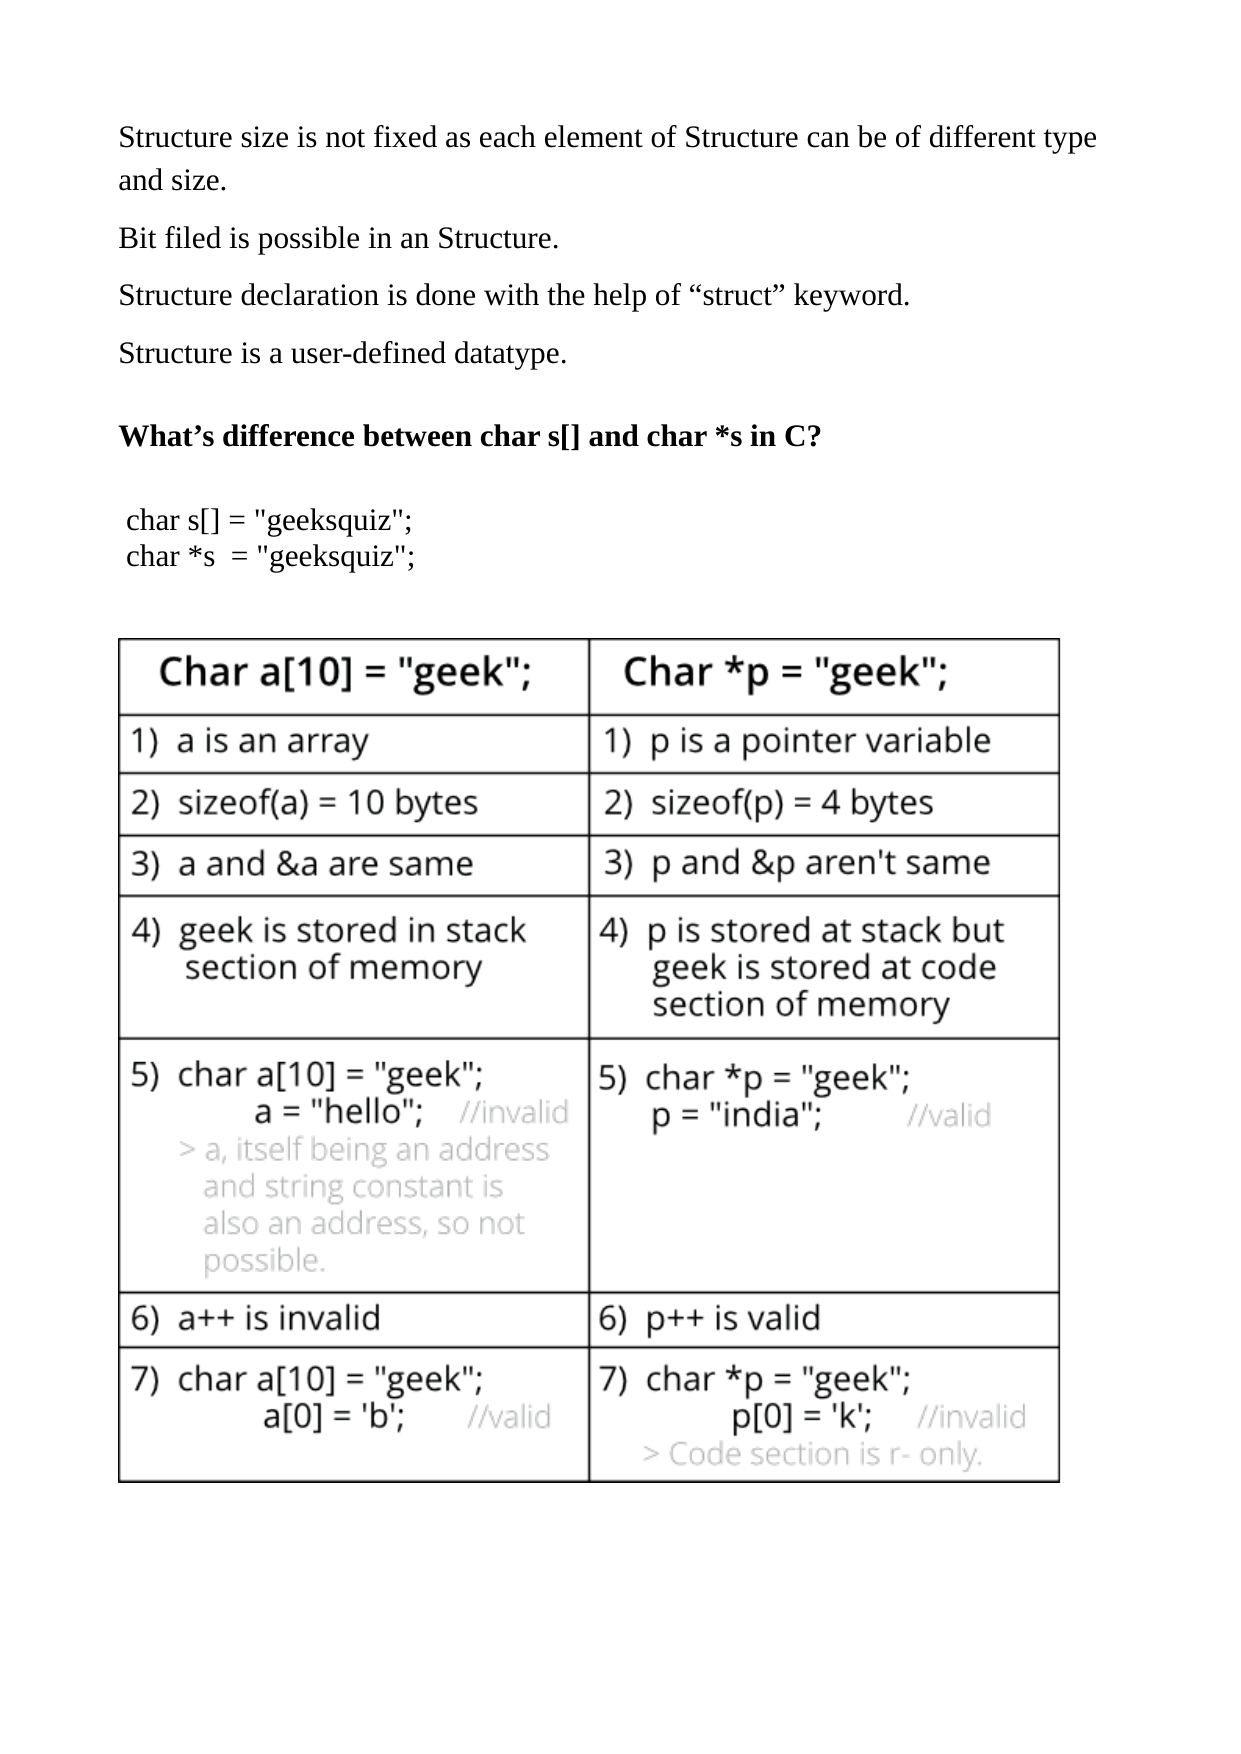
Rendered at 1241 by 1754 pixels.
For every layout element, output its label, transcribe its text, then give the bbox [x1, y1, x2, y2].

text Structure is a user-defined datatype. [118, 334, 1122, 370]
text Structure declaration is done with the help of “struct” keyword. [118, 277, 1122, 313]
text char s[] = "geeksquiz"; [118, 501, 1122, 537]
text char *s = "geeksquiz"; [118, 537, 1122, 573]
picture [118, 638, 1061, 1483]
subtitle What’s difference between char s[] and char *s in C? [118, 417, 1122, 453]
text Structure size is not fixed as each element of Structure can be of different type and size. [118, 118, 1122, 197]
text Bit filed is possible in an Structure. [118, 219, 1122, 255]
